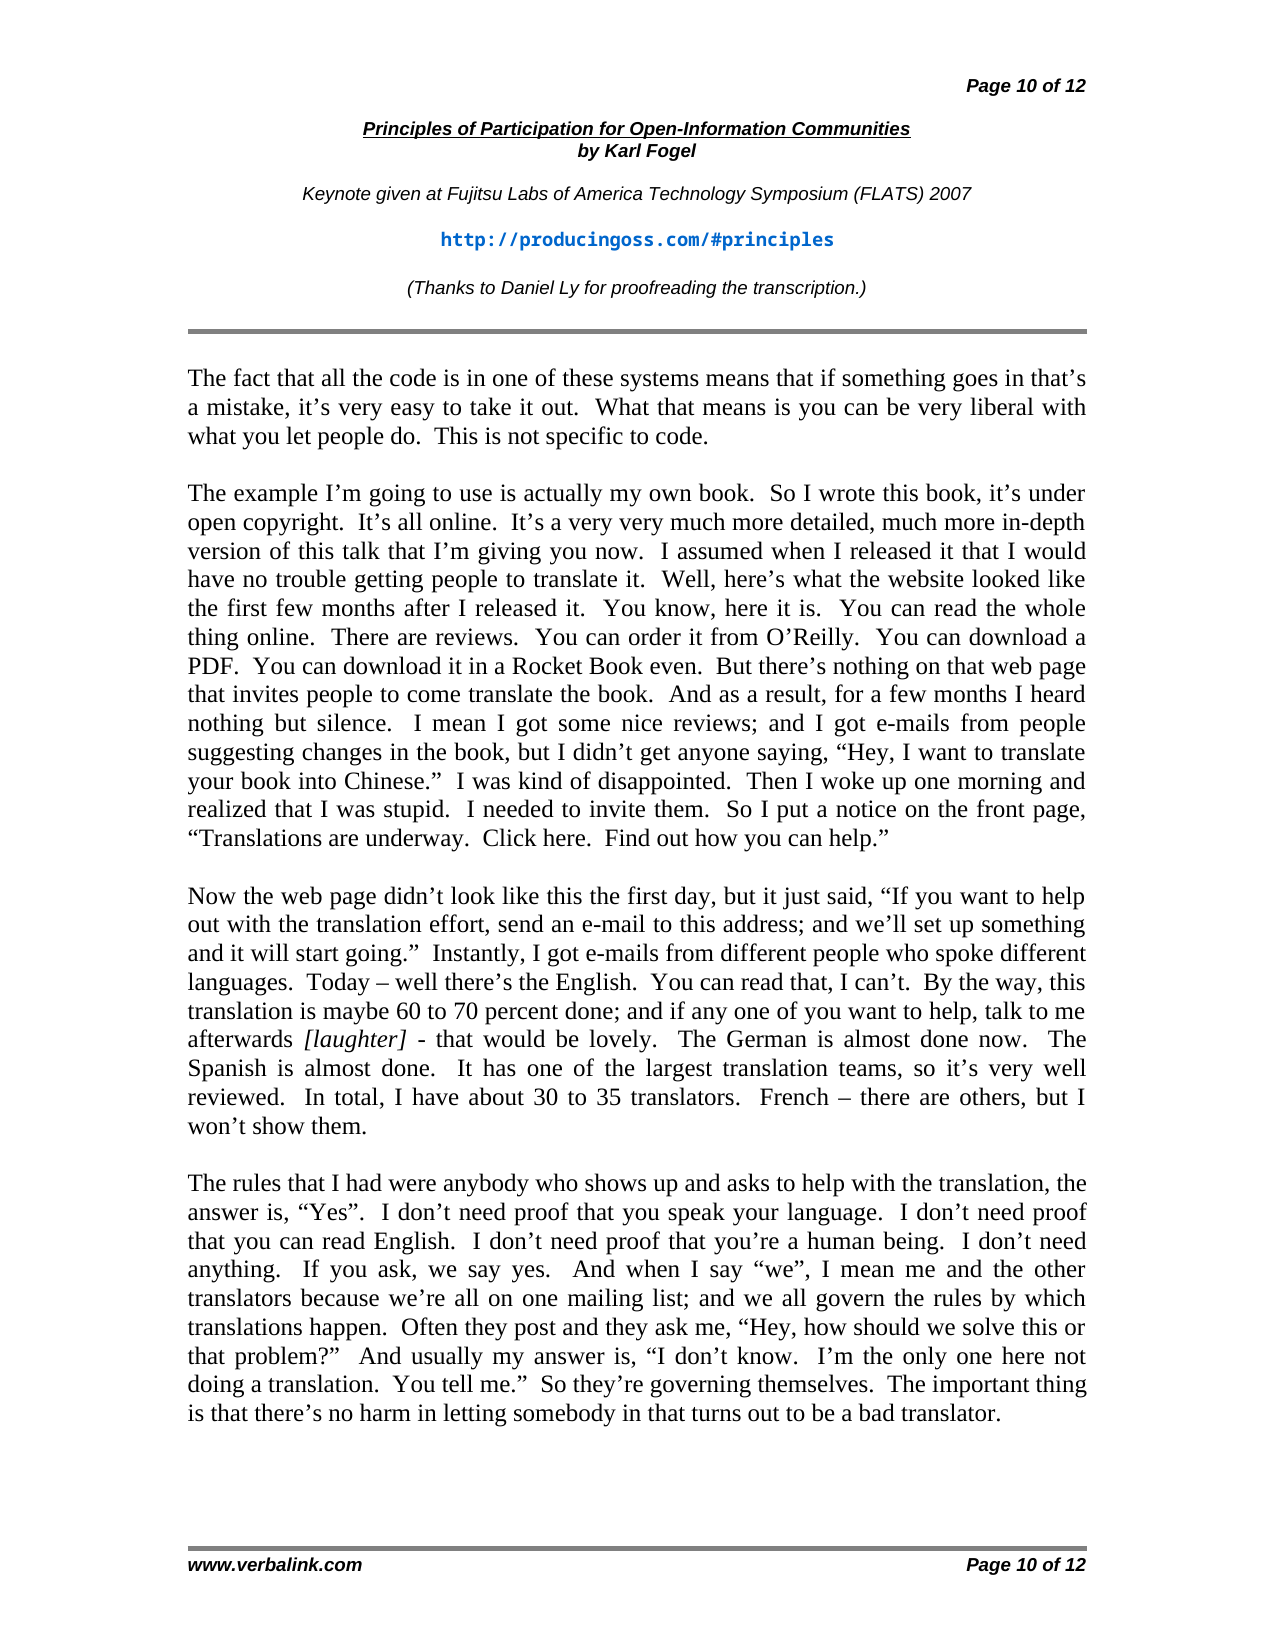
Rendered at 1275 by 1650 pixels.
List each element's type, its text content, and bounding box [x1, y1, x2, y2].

text The fact that all the code is in one of these systems means that if something goes in that’s a mistake, it’s very easy to take it out. What that means is you can be very liberal with what you let people do. This is not specific to code. [187, 363, 1087, 449]
text Now the web page didn’t look like this the first day, but it just said, “If you want to help out with the translation effort, send an e-mail to this address; and we’ll set up something and it will start going.” Instantly, I got e-mails from different people who spoke different languages. Today – well there’s the English. You can read that, I can’t. By the way, this translation is maybe 60 to 70 percent done; and if any one of you want to help, talk to me afterwards [laughter] - that would be lovely. The German is almost done now. The Spanish is almost done. It has one of the largest translation teams, so it’s very well reviewed. In total, I have about 30 to 35 translators. French – there are others, but I won’t show them. [187, 881, 1087, 1139]
text The example I’m going to use is actually my own book. So I wrote this book, it’s under open copyright. It’s all online. It’s a very very much more detailed, much more in-depth version of this talk that I’m giving you now. I assumed when I released it that I would have no trouble getting people to translate it. Well, here’s what the website looked like the first few months after I released it. You know, here it is. You can read the whole thing online. There are reviews. You can order it from O’Reilly. You can download a PDF. You can download it in a Rocket Book even. But there’s nothing on that web page that invites people to come translate the book. And as a result, for a few months I heard nothing but silence. I mean I got some nice reviews; and I got e-mails from people suggesting changes in the book, but I didn’t get anyone saying, “Hey, I want to translate your book into Chinese.” I was kind of disappointed. Then I woke up one morning and realized that I was stupid. I needed to invite them. So I put a notice on the front page, “Translations are underway. Click here. Find out how you can help.” [187, 478, 1087, 852]
text The rules that I had were anybody who shows up and asks to help with the translation, the answer is, “Yes”. I don’t need proof that you speak your language. I don’t need proof that you can read English. I don’t need proof that you’re a human being. I don’t need anything. If you ask, we say yes. And when I say “we”, I mean me and the other translators because we’re all on one mailing list; and we all govern the rules by which translations happen. Often they post and they ask me, “Hey, how should we solve this or that problem?” And usually my answer is, “I don’t know. I’m the only one here not doing a translation. You tell me.” So they’re governing themselves. The important thing is that there’s no harm in letting somebody in that turns out to be a bad translator. [187, 1168, 1087, 1427]
